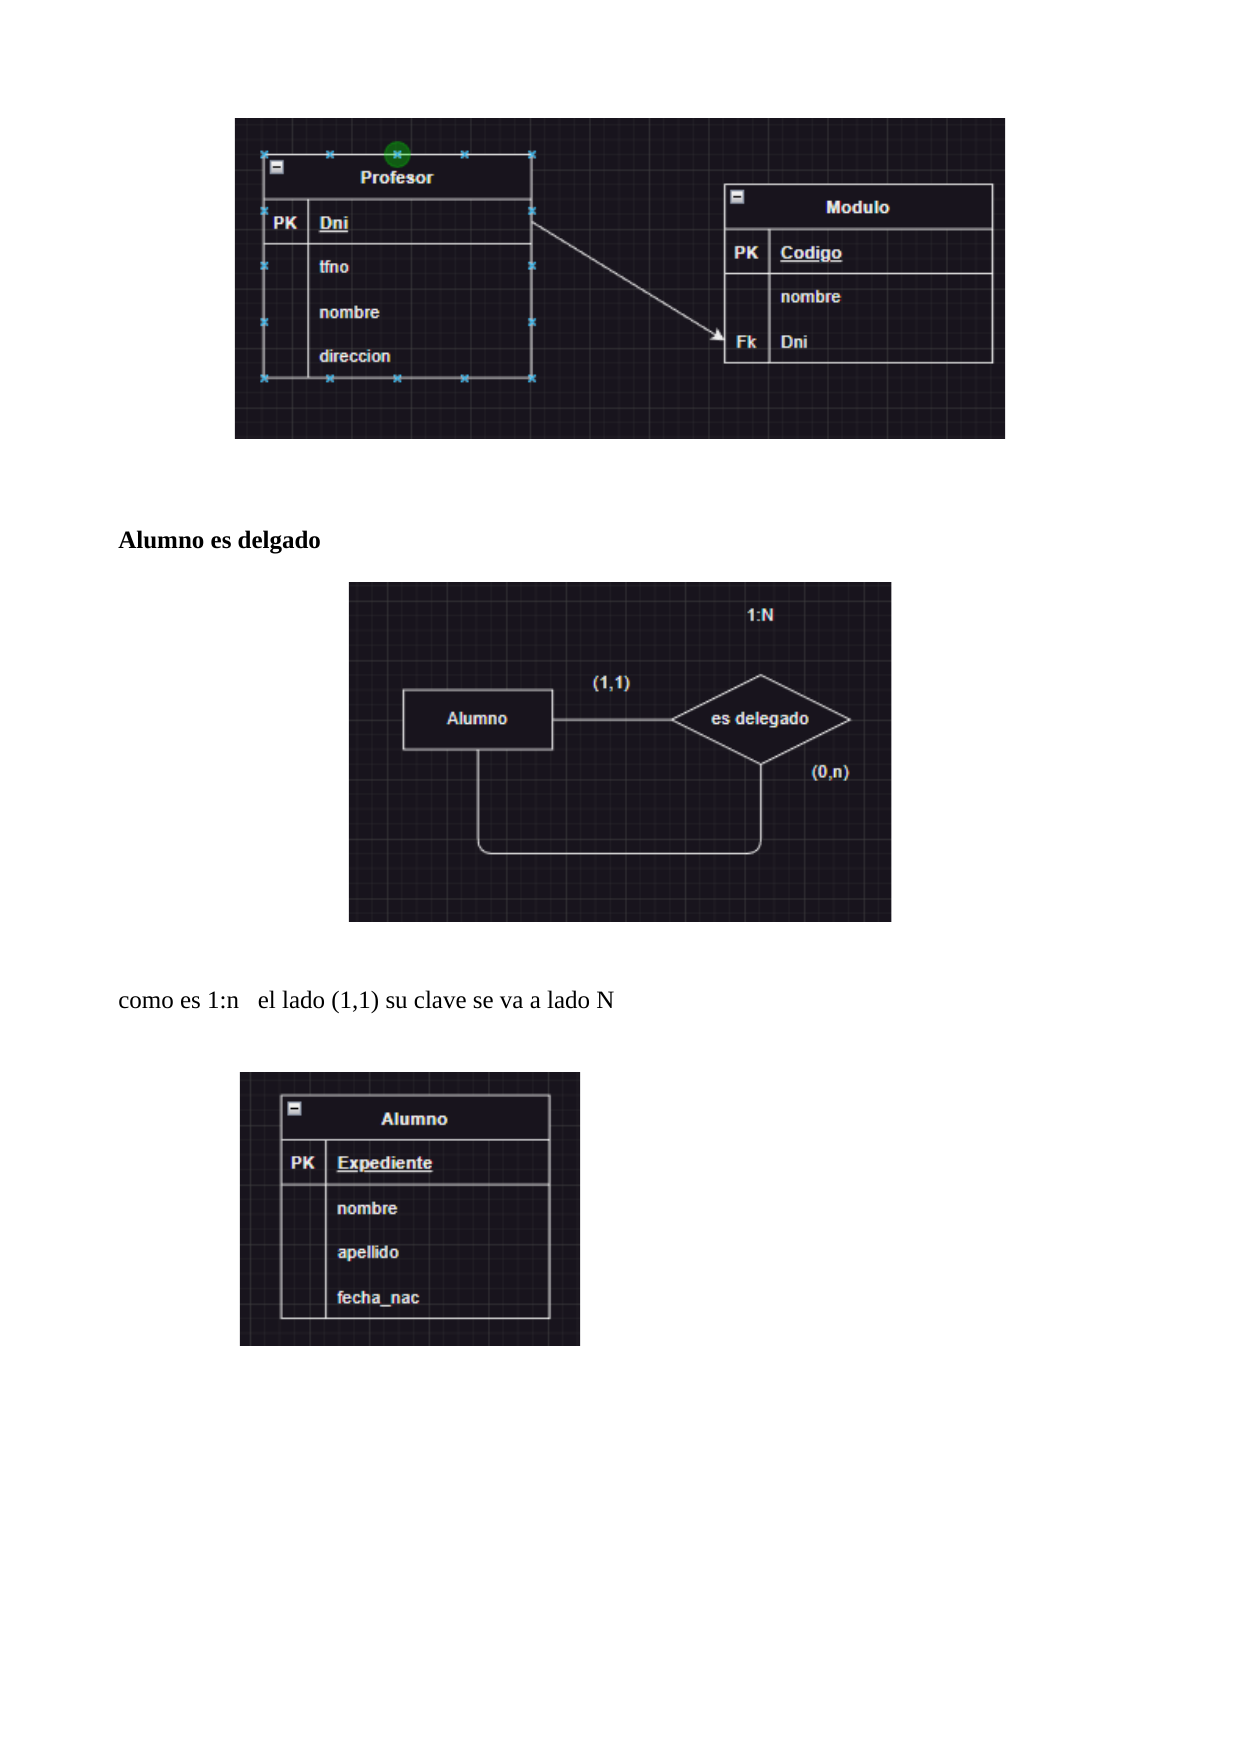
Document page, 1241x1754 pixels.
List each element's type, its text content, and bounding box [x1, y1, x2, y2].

picture [234, 118, 1006, 439]
text Alumno es delgado [118, 525, 1122, 553]
text como es 1:n el lado (1,1) su clave se va a lado N [118, 985, 1122, 1013]
picture [239, 1072, 581, 1346]
picture [348, 582, 892, 922]
